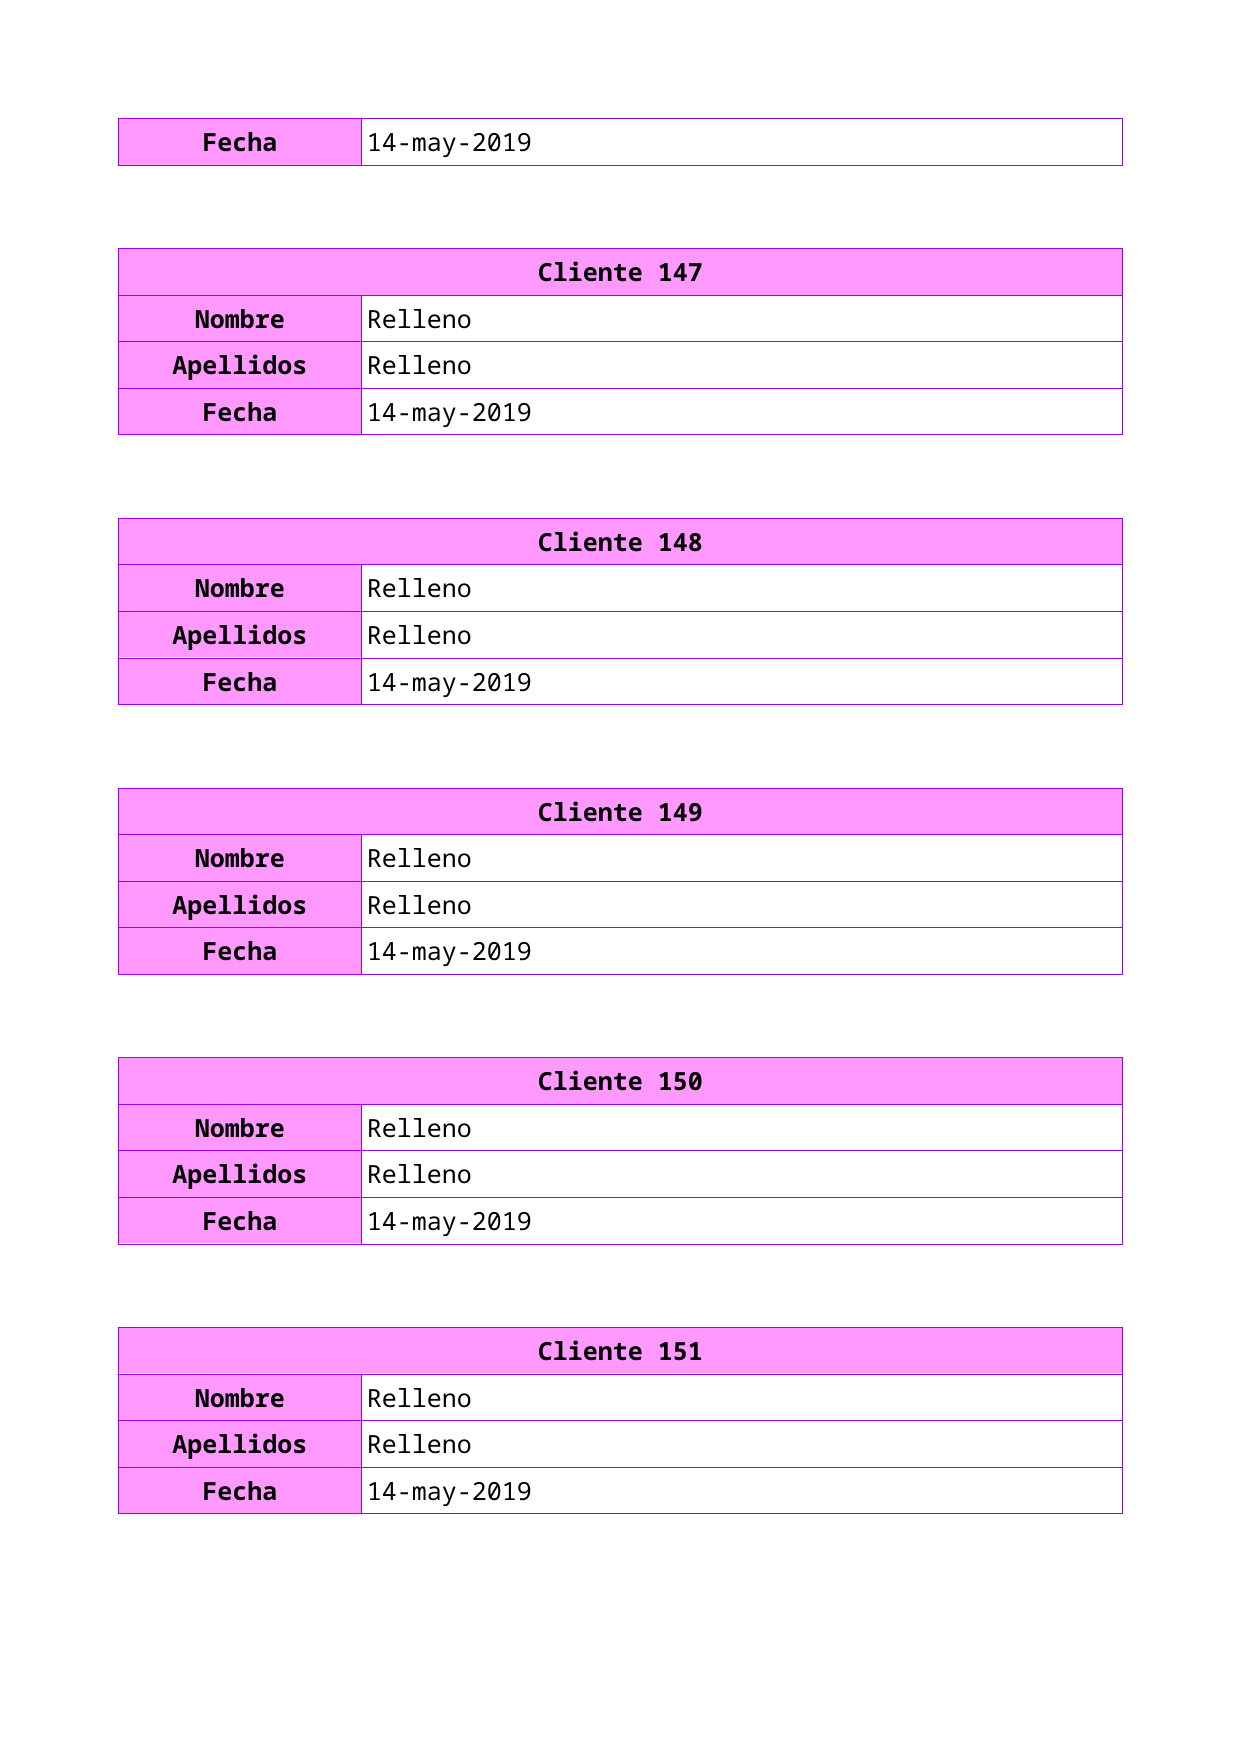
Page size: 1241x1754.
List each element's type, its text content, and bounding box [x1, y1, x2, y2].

table_cell Apellidos [119, 1151, 361, 1197]
table_cell 14-may-2019 [362, 659, 1122, 704]
table_cell 14-may-2019 [362, 928, 1122, 974]
table_cell Apellidos [119, 342, 361, 388]
table_cell 14-may-2019 [362, 1468, 1122, 1513]
table_cell Apellidos [119, 882, 361, 927]
table_cell Relleno [362, 565, 1122, 611]
table_cell Nombre [119, 835, 361, 881]
table_cell Relleno [362, 882, 1122, 927]
table_cell Relleno [362, 1375, 1122, 1420]
table_cell Relleno [362, 1151, 1122, 1197]
table_cell Fecha [119, 659, 361, 704]
table_cell Fecha [119, 119, 361, 165]
table_cell Relleno [362, 835, 1122, 881]
table_header Cliente 149 [119, 789, 1122, 834]
table_cell Apellidos [119, 1421, 361, 1467]
table_cell Nombre [119, 296, 361, 341]
table_header Cliente 150 [119, 1058, 1122, 1104]
table_cell Fecha [119, 1198, 361, 1243]
table_cell 14-may-2019 [362, 1198, 1122, 1243]
table_cell Nombre [119, 1105, 361, 1150]
table_cell Apellidos [119, 612, 361, 657]
table_header Cliente 147 [119, 249, 1122, 295]
table_cell Relleno [362, 342, 1122, 388]
table_cell Nombre [119, 565, 361, 611]
table_cell Fecha [119, 928, 361, 974]
table_cell Relleno [362, 1105, 1122, 1150]
table_cell 14-may-2019 [362, 389, 1122, 434]
table_header Cliente 148 [119, 519, 1122, 564]
table_header Cliente 151 [119, 1328, 1122, 1373]
table_cell Relleno [362, 296, 1122, 341]
table_cell Relleno [362, 612, 1122, 657]
table_cell 14-may-2019 [362, 119, 1122, 165]
table_cell Fecha [119, 389, 361, 434]
table_cell Relleno [362, 1421, 1122, 1467]
table_cell Nombre [119, 1375, 361, 1420]
table_cell Fecha [119, 1468, 361, 1513]
